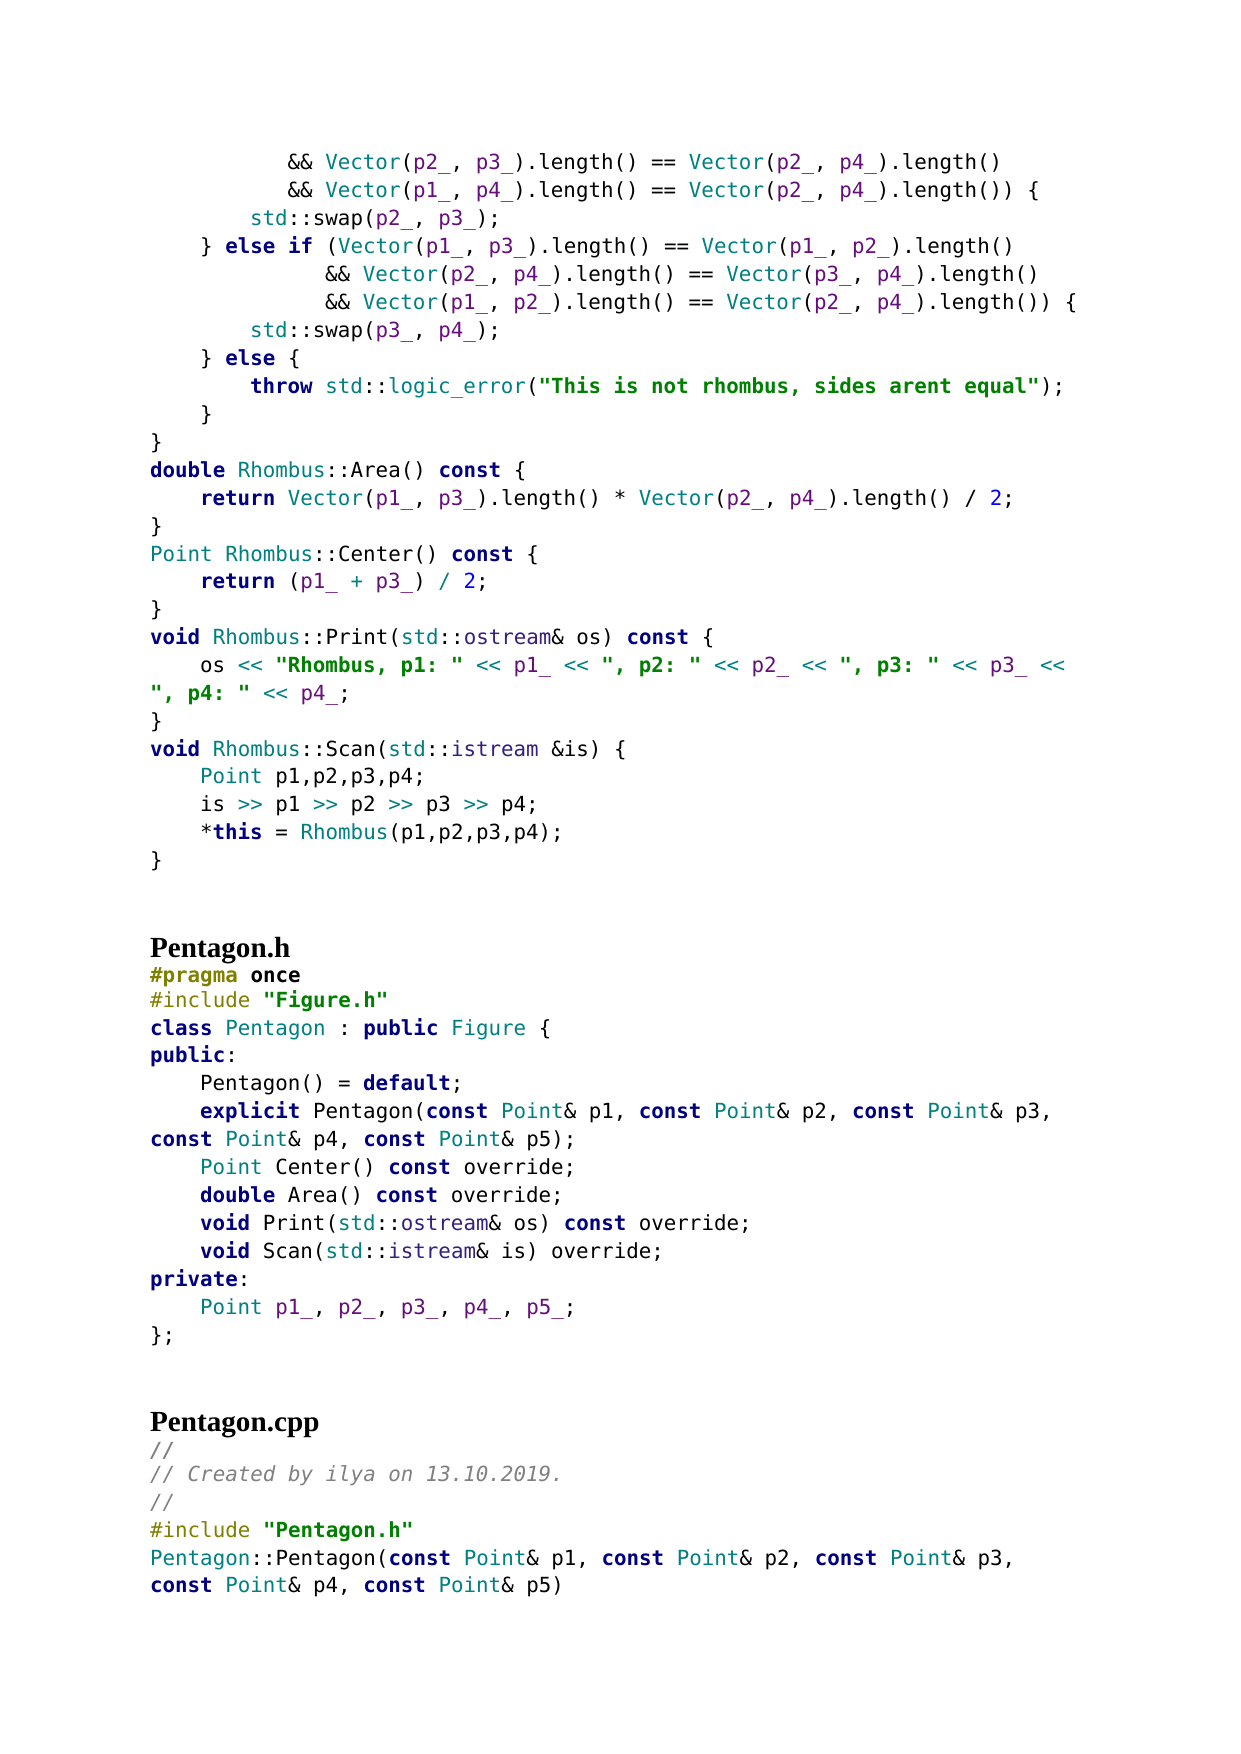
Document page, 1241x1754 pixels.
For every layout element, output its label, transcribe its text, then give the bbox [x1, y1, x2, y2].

text // [150, 1438, 1090, 1462]
text }; [150, 1323, 1090, 1347]
text Point p1,p2,p3,p4; [150, 764, 1090, 789]
text return (p1_ + p3_) / 2; [150, 569, 1090, 594]
text *this = Rhombus(p1,p2,p3,p4); [150, 820, 1090, 845]
text } [150, 514, 1090, 538]
text #include "Figure.h" [150, 988, 1090, 1012]
text is >> p1 >> p2 >> p3 >> p4; [150, 792, 1090, 817]
text } [150, 709, 1090, 733]
text double Rhombus::Area() const { [150, 458, 1090, 482]
text } [150, 430, 1090, 454]
text Point Rhombus::Center() const { [150, 542, 1090, 566]
text double Area() const override; [150, 1183, 1090, 1207]
text Pentagon::Pentagon(const Point& p1, const Point& p2, const Point& p3, const Point& p4, const Point& p5) [150, 1546, 1090, 1598]
text } [150, 402, 1090, 426]
text private: [150, 1267, 1090, 1291]
text std::swap(p3_, p4_); [150, 318, 1090, 342]
text // [150, 1490, 1090, 1514]
text os << "Rhombus, p1: " << p1_ << ", p2: " << p2_ << ", p3: " << p3_ << ", p4: " << p4_; [150, 653, 1090, 705]
text && Vector(p2_, p4_).length() == Vector(p3_, p4_).length() [150, 262, 1090, 286]
text #include "Pentagon.h" [150, 1518, 1090, 1542]
text throw std::logic_error("This is not rhombus, sides arent equal"); [150, 374, 1090, 398]
text std::swap(p2_, p3_); [150, 206, 1090, 230]
text void Print(std::ostream& os) const override; [150, 1211, 1090, 1235]
text void Rhombus::Print(std::ostream& os) const { [150, 625, 1090, 649]
text } else if (Vector(p1_, p3_).length() == Vector(p1_, p2_).length() [150, 234, 1090, 258]
text // Created by ilya on 13.10.2019. [150, 1462, 1090, 1486]
text } [150, 597, 1090, 622]
text && Vector(p1_, p2_).length() == Vector(p2_, p4_).length()) { [150, 290, 1090, 314]
text Pentagon() = default; [150, 1071, 1090, 1096]
text Pentagon.cpp [150, 1404, 1090, 1438]
text Point Center() const override; [150, 1155, 1090, 1179]
text && Vector(p1_, p4_).length() == Vector(p2_, p4_).length()) { [150, 178, 1090, 202]
text void Scan(std::istream& is) override; [150, 1239, 1090, 1263]
text void Rhombus::Scan(std::istream &is) { [150, 737, 1090, 761]
text class Pentagon : public Figure { [150, 1016, 1090, 1040]
text } else { [150, 346, 1090, 370]
text && Vector(p2_, p3_).length() == Vector(p2_, p4_).length() [150, 150, 1090, 174]
text Pentagon.h [150, 930, 1090, 963]
text return Vector(p1_, p3_).length() * Vector(p2_, p4_).length() / 2; [150, 486, 1090, 510]
text } [150, 848, 1090, 873]
text public: [150, 1043, 1090, 1068]
text explicit Pentagon(const Point& p1, const Point& p2, const Point& p3, const Point& p4, const Point& p5); [150, 1099, 1090, 1151]
text #pragma once [150, 963, 1090, 988]
text Point p1_, p2_, p3_, p4_, p5_; [150, 1295, 1090, 1319]
